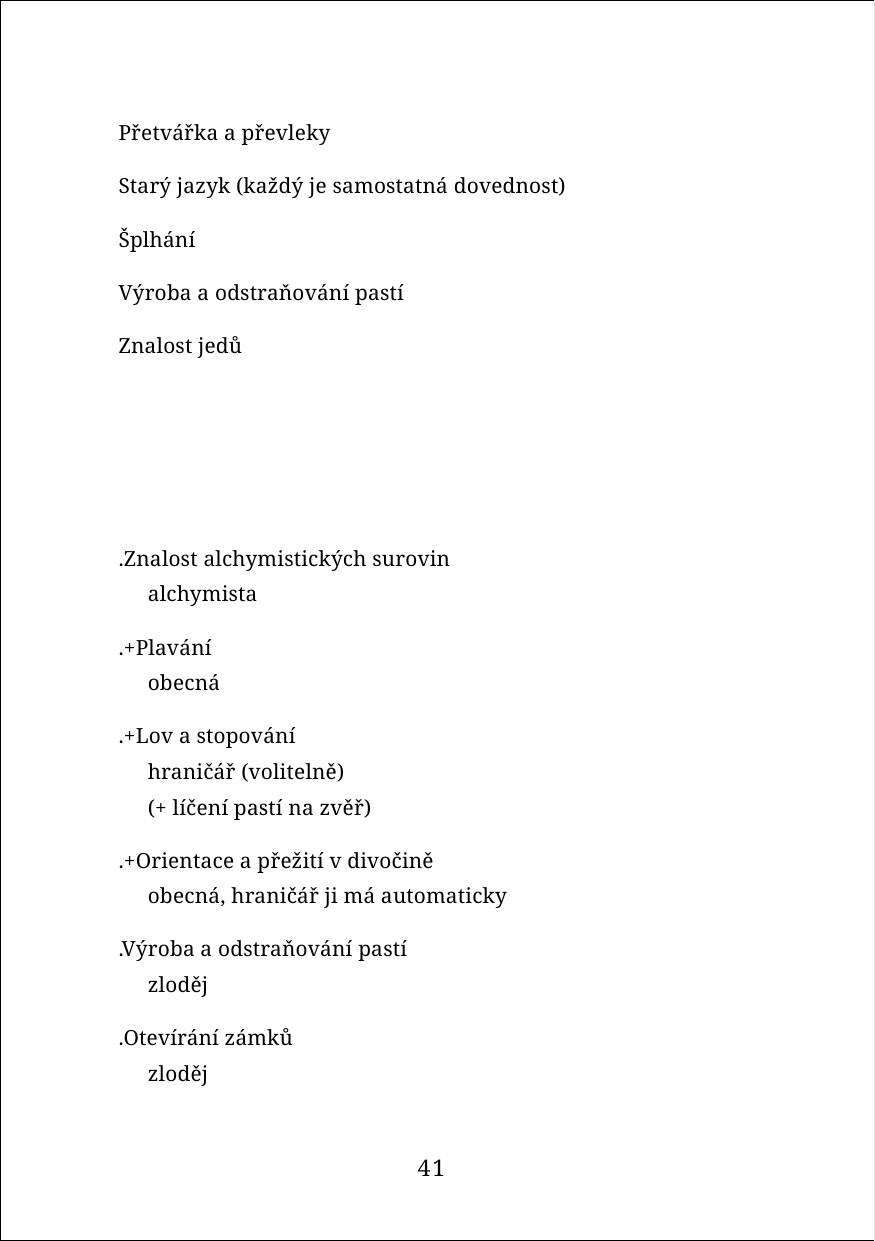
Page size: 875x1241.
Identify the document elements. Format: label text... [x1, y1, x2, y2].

text Šplhání [118, 225, 756, 253]
text Znalost jedů [118, 331, 756, 359]
text Starý jazyk (každý je samostatná dovednost) [118, 171, 756, 200]
text Přetvářka a převleky [118, 118, 756, 147]
text .Výroba a odstraňování pastí zloděj [118, 934, 756, 998]
text Výroba a odstraňování pastí [118, 278, 756, 306]
text .+Lov a stopování hraničář (volitelně) (+ líčení pastí na zvěř) [118, 722, 756, 821]
text .Znalost alchymistických surovin alchymista [118, 544, 756, 608]
text .+Plavání obecná [118, 633, 756, 697]
text .Otevírání zámků zloděj [118, 1023, 756, 1087]
text .+Orientace a přežití v divočině obecná, hraničář ji má automaticky [118, 846, 756, 910]
